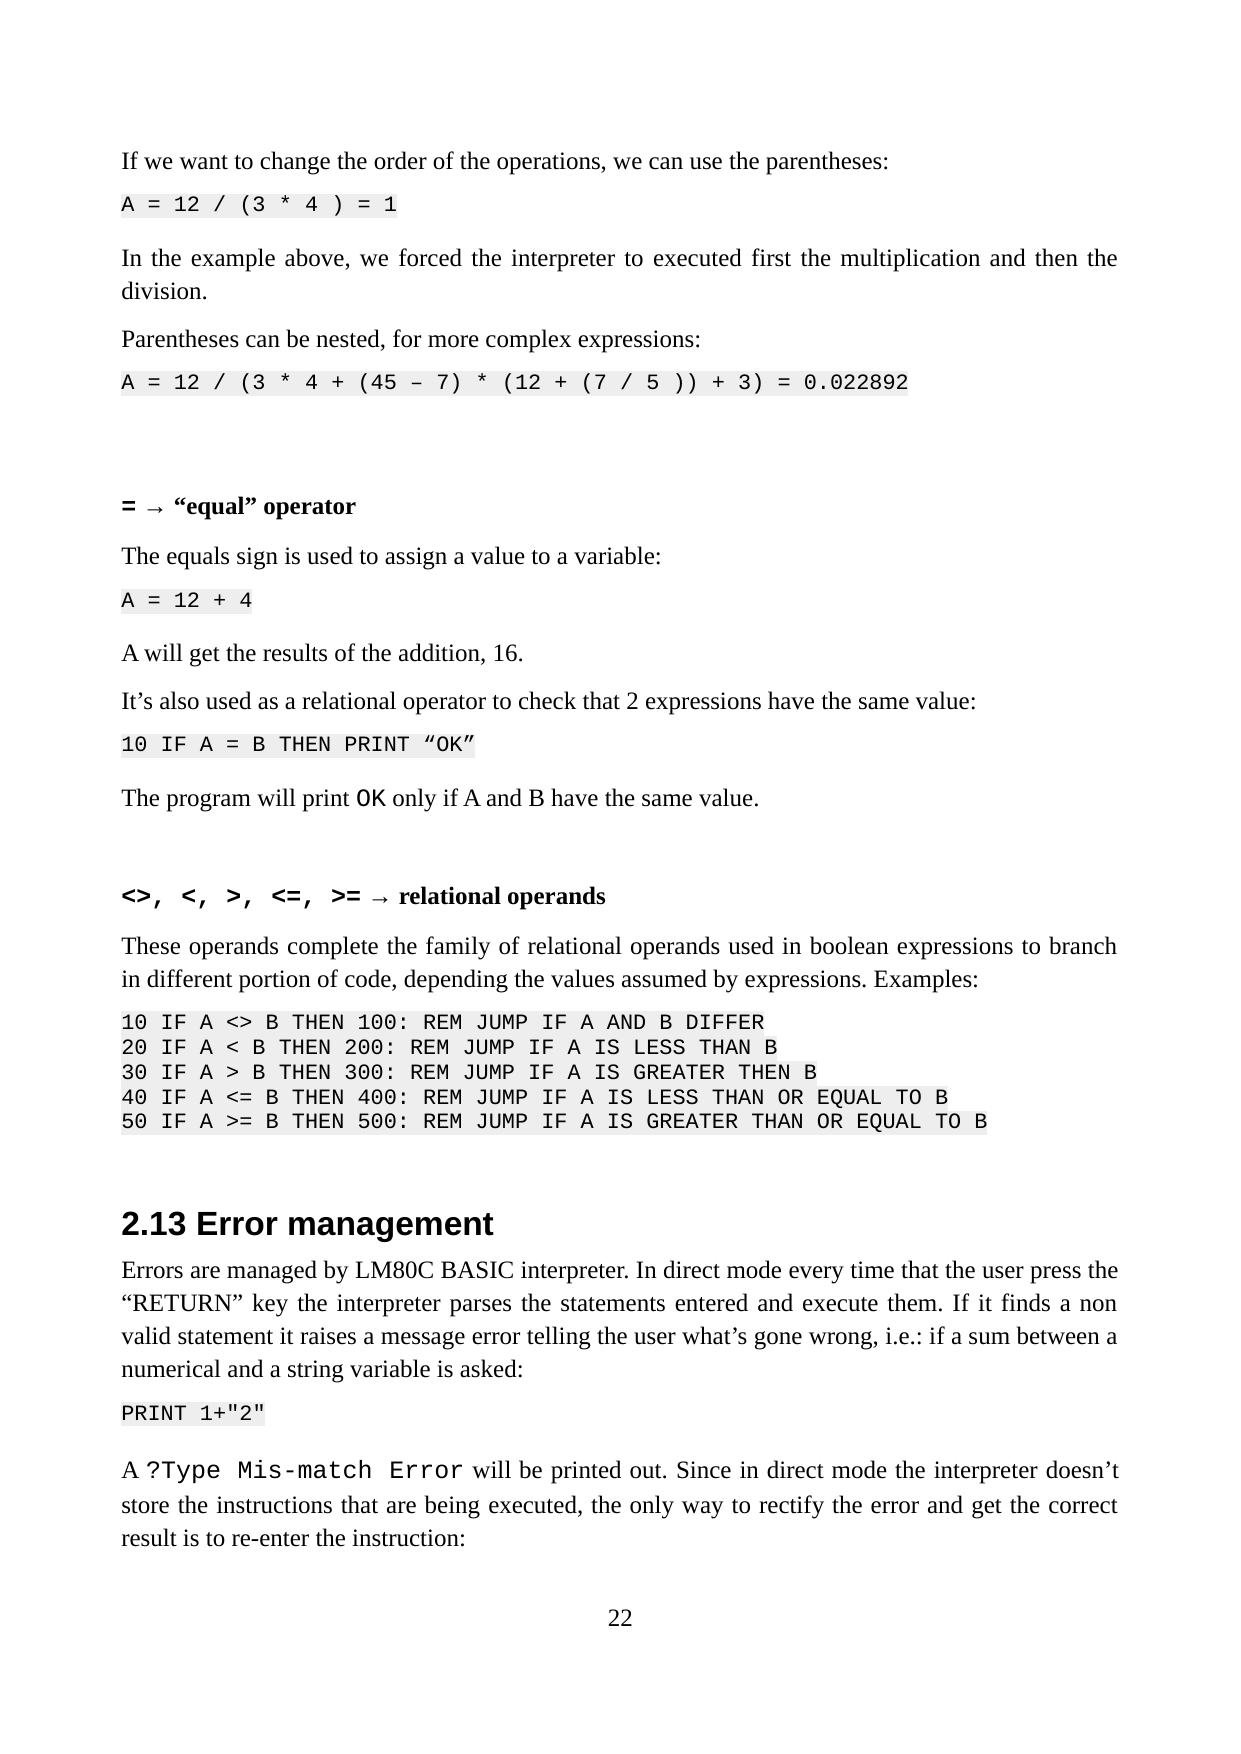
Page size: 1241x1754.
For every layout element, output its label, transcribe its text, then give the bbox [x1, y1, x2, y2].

text The program will print OK only if A and B have the same value. [121, 783, 1119, 814]
text PRINT 1+"2" [265, 1402, 1119, 1426]
text 30 IF A > B THEN 300: REM JUMP IF A IS GREATER THEN B [817, 1061, 1119, 1086]
text A = 12 + 4 [252, 589, 1119, 614]
text The equals sign is used to assign a value to a variable: [121, 541, 1119, 570]
text = → “equal” operator [121, 491, 1119, 522]
text 40 IF A <= B THEN 400: REM JUMP IF A IS LESS THAN OR EQUAL TO B [948, 1086, 1119, 1111]
text 20 IF A < B THEN 200: REM JUMP IF A IS LESS THAN B [777, 1036, 1119, 1061]
text 10 IF A = B THEN PRINT “OK” [475, 734, 1119, 758]
text Parentheses can be nested, for more complex expressions: [121, 324, 1119, 352]
text Errors are managed by LM80C BASIC interpreter. In direct mode every time that the user press the “RETURN” key the interpreter parses the statements entered and execute them. If it finds a non valid statement it raises a message error telling the user what’s gone wrong, i.e.: if a sum between a numerical and a string variable is asked: [121, 1255, 1119, 1383]
text It’s also used as a relational operator to check that 2 expressions have the same value: [121, 686, 1119, 715]
text 50 IF A >= B THEN 500: REM JUMP IF A IS GREATER THAN OR EQUAL TO B [987, 1111, 1119, 1135]
text These operands complete the family of relational operands used in boolean expressions to branch in different portion of code, depending the values assumed by expressions. Examples: [121, 931, 1119, 993]
text A ?Type Mis-match Error will be printed out. Since in direct mode the interpreter doesn’t store the instructions that are being executed, the only way to rectify the error and get the correct result is to re-enter the instruction: [121, 1455, 1119, 1552]
text In the example above, we forced the interpreter to executed first the multiplication and then the division. [121, 243, 1119, 305]
subtitle 2.13 Error management [121, 1204, 1119, 1242]
text A = 12 / (3 * 4 ) = 1 [121, 193, 1119, 218]
text A will get the results of the addition, 16. [121, 638, 1119, 667]
text If we want to change the order of the operations, we can use the parentheses: [121, 146, 1119, 174]
text <>, <, >, <=, >= → relational operands [121, 881, 1119, 912]
text A = 12 / (3 * 4 + (45 – 7) * (12 + (7 / 5 )) + 3) = 0.022892 [908, 371, 1119, 396]
text 10 IF A <> B THEN 100: REM JUMP IF A AND B DIFFER [764, 1011, 1119, 1036]
